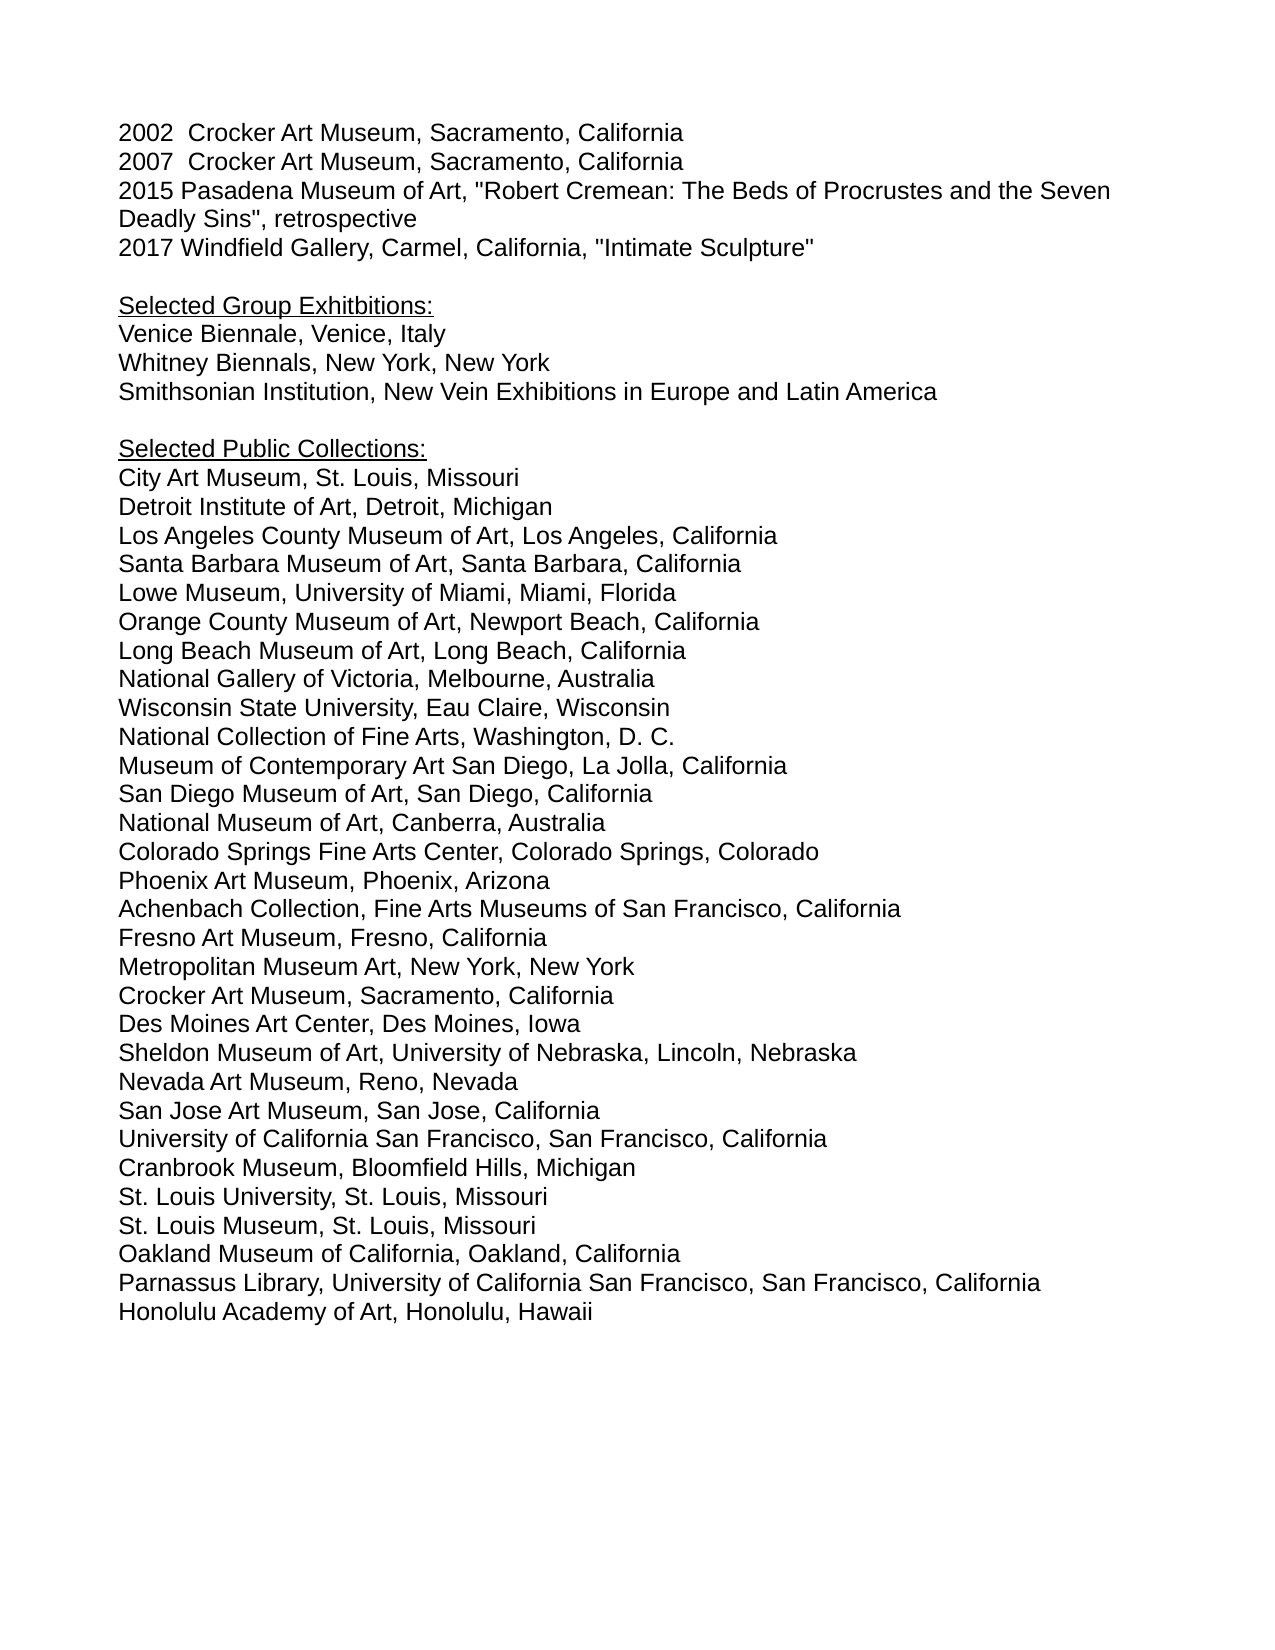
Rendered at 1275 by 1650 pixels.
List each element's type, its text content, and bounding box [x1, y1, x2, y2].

text 2002 Crocker Art Museum, Sacramento, California 2007 Crocker Art Museum, Sacramento, California 2015 Pasadena Museum of Art, "Robert Cremean: The Beds of Procrustes and the Seven Deadly Sins", retrospective 2017 Windfield Gallery, Carmel, California, "Intimate Sculpture" Selected Group Exhitbitions: Venice Biennale, Venice, Italy Whitney Biennals, New York, New York Smithsonian Institution, New Vein Exhibitions in Europe and Latin America Selected Public Collections: City Art Museum, St. Louis, Missouri Detroit Institute of Art, Detroit, Michigan Los Angeles County Museum of Art, Los Angeles, California Santa Barbara Museum of Art, Santa Barbara, California Lowe Museum, University of Miami, Miami, Florida Orange County Museum of Art, Newport Beach, California Long Beach Museum of Art, Long Beach, California National Gallery of Victoria, Melbourne, Australia Wisconsin State University, Eau Claire, Wisconsin National Collection of Fine Arts, Washington, D. C. Museum of Contemporary Art San Diego, La Jolla, California San Diego Museum of Art, San Diego, California National Museum of Art, Canberra, Australia Colorado Springs Fine Arts Center, Colorado Springs, Colorado Phoenix Art Museum, Phoenix, Arizona Achenbach Collection, Fine Arts Museums of San Francisco, California Fresno Art Museum, Fresno, California Metropolitan Museum Art, New York, New York Crocker Art Museum, Sacramento, California Des Moines Art Center, Des Moines, Iowa Sheldon Museum of Art, University of Nebraska, Lincoln, Nebraska Nevada Art Museum, Reno, Nevada San Jose Art Museum, San Jose, California University of California San Francisco, San Francisco, California Cranbrook Museum, Bloomfield Hills, Michigan St. Louis University, St. Louis, Missouri St. Louis Museum, St. Louis, Missouri Oakland Museum of California, Oakland, California Parnassus Library, University of California San Francisco, San Francisco, California Honolulu Academy of Art, Honolulu, Hawaii [118, 118, 1157, 1354]
